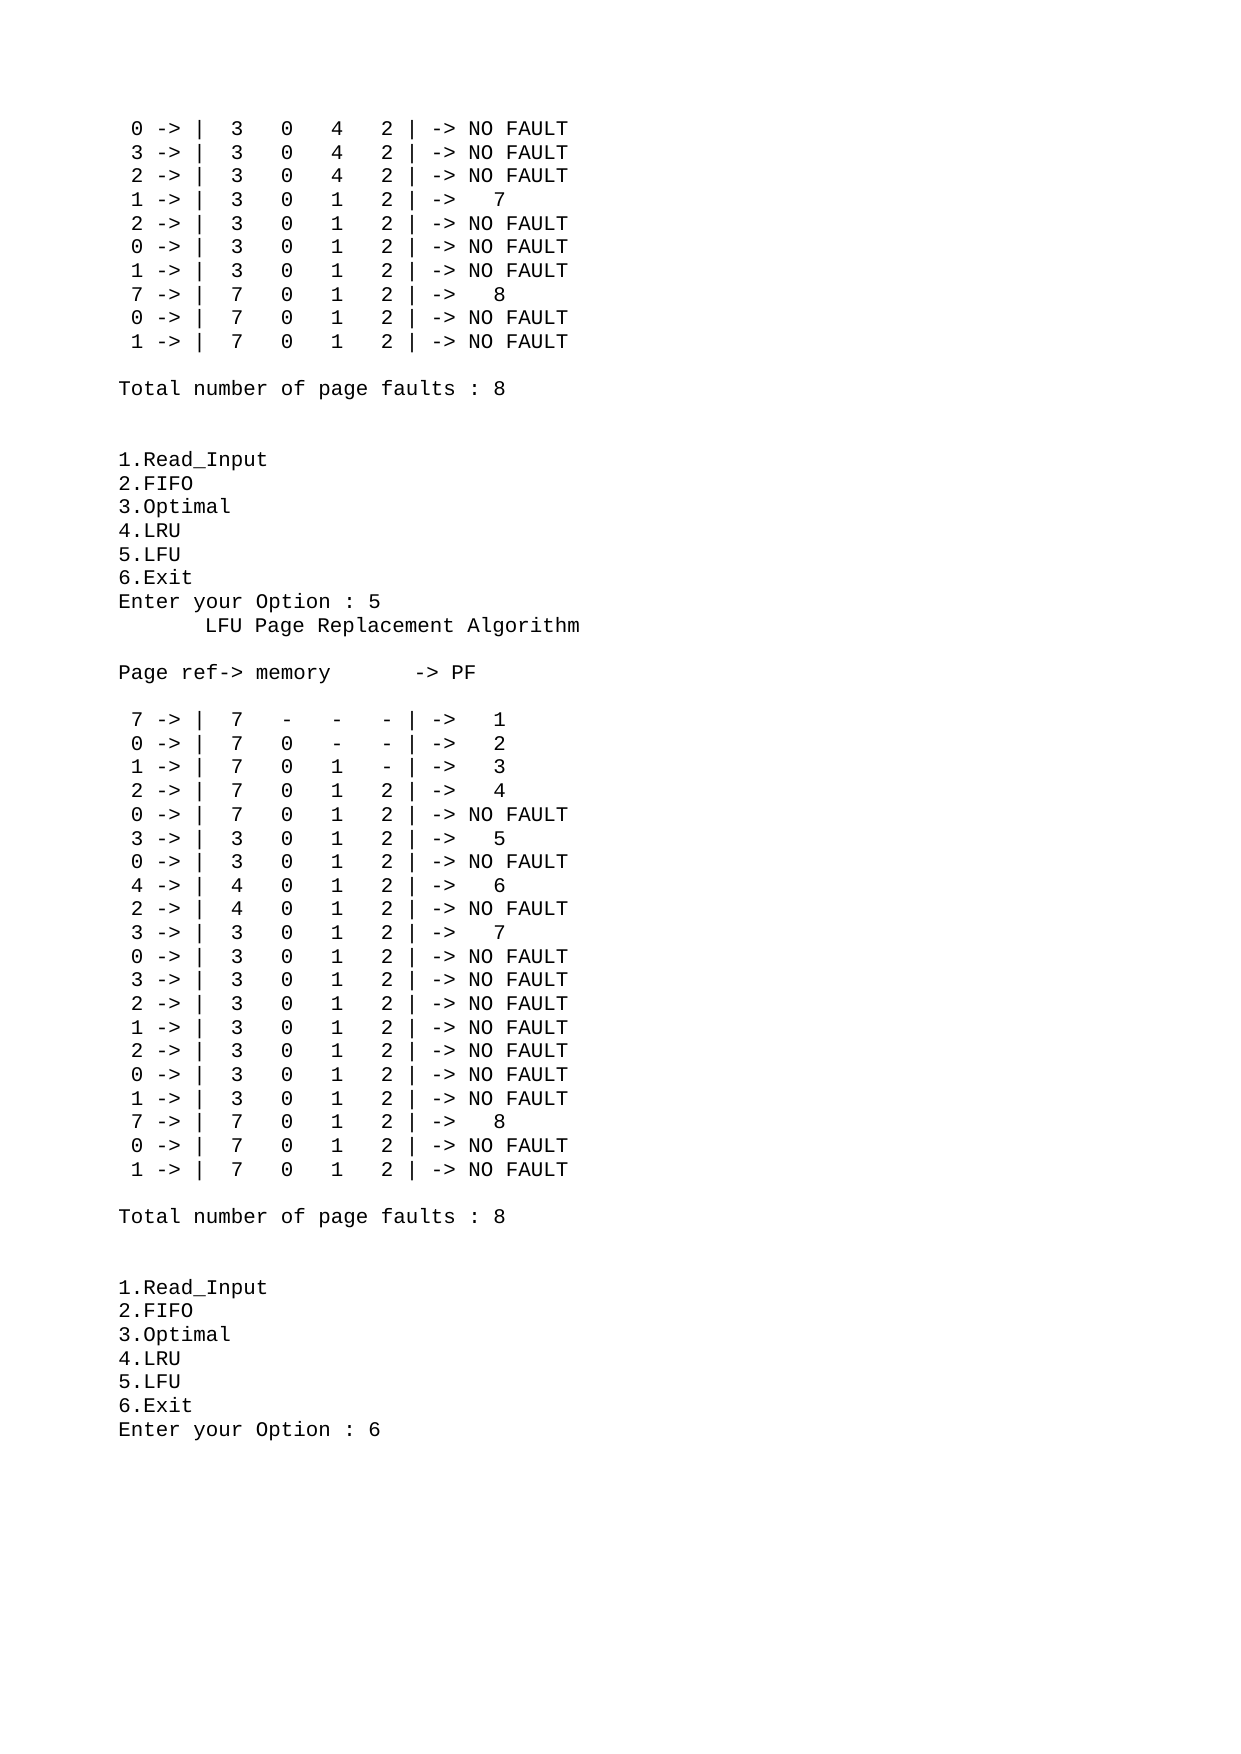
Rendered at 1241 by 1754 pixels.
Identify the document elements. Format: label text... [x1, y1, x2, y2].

text 3 -> | 3 0 4 2 | -> NO FAULT [118, 142, 1122, 165]
text 7 -> | 7 0 1 2 | -> 8 [118, 284, 1122, 307]
text 5.LFU [118, 1371, 1122, 1395]
text 2.FIFO [118, 1300, 1122, 1324]
text Page ref-> memory -> PF [118, 662, 1122, 686]
text 0 -> | 7 0 1 2 | -> NO FAULT [118, 804, 1122, 827]
text 2 -> | 3 0 4 2 | -> NO FAULT [118, 165, 1122, 189]
text 1 -> | 7 0 1 2 | -> NO FAULT [118, 1158, 1122, 1182]
text 1.Read_Input [118, 1277, 1122, 1300]
text 4.LRU [118, 520, 1122, 544]
text 1 -> | 3 0 1 2 | -> 7 [118, 189, 1122, 213]
text 0 -> | 3 0 1 2 | -> NO FAULT [118, 851, 1122, 875]
text 0 -> | 3 0 1 2 | -> NO FAULT [118, 1064, 1122, 1088]
text 5.LFU [118, 544, 1122, 567]
text 0 -> | 3 0 4 2 | -> NO FAULT [118, 118, 1122, 142]
text 2 -> | 4 0 1 2 | -> NO FAULT [118, 898, 1122, 922]
text Enter your Option : 5 [118, 591, 1122, 615]
text LFU Page Replacement Algorithm [118, 615, 1122, 638]
text 3 -> | 3 0 1 2 | -> NO FAULT [118, 969, 1122, 993]
text 1 -> | 3 0 1 2 | -> NO FAULT [118, 1017, 1122, 1040]
text 0 -> | 7 0 - - | -> 2 [118, 733, 1122, 757]
text 3.Optimal [118, 1324, 1122, 1348]
text 2 -> | 3 0 1 2 | -> NO FAULT [118, 1040, 1122, 1064]
text 2 -> | 3 0 1 2 | -> NO FAULT [118, 213, 1122, 236]
text 0 -> | 3 0 1 2 | -> NO FAULT [118, 946, 1122, 969]
text 1.Read_Input [118, 449, 1122, 473]
text 0 -> | 7 0 1 2 | -> NO FAULT [118, 307, 1122, 331]
text 2 -> | 7 0 1 2 | -> 4 [118, 780, 1122, 804]
text 1 -> | 3 0 1 2 | -> NO FAULT [118, 260, 1122, 284]
text 1 -> | 7 0 1 - | -> 3 [118, 757, 1122, 780]
text 2.FIFO [118, 473, 1122, 496]
text 2 -> | 3 0 1 2 | -> NO FAULT [118, 993, 1122, 1017]
text 4.LRU [118, 1348, 1122, 1371]
text 0 -> | 3 0 1 2 | -> NO FAULT [118, 236, 1122, 260]
text 6.Exit [118, 1395, 1122, 1419]
text 1 -> | 7 0 1 2 | -> NO FAULT [118, 331, 1122, 354]
text 3 -> | 3 0 1 2 | -> 7 [118, 922, 1122, 946]
text 1 -> | 3 0 1 2 | -> NO FAULT [118, 1088, 1122, 1111]
text 4 -> | 4 0 1 2 | -> 6 [118, 875, 1122, 898]
text 6.Exit [118, 567, 1122, 591]
text 3.Optimal [118, 496, 1122, 520]
text 0 -> | 7 0 1 2 | -> NO FAULT [118, 1135, 1122, 1158]
text 7 -> | 7 - - - | -> 1 [118, 709, 1122, 733]
text Enter your Option : 6 [118, 1419, 1122, 1442]
text 3 -> | 3 0 1 2 | -> 5 [118, 827, 1122, 851]
text 7 -> | 7 0 1 2 | -> 8 [118, 1111, 1122, 1135]
text Total number of page faults : 8 [118, 378, 1122, 402]
text Total number of page faults : 8 [118, 1206, 1122, 1229]
